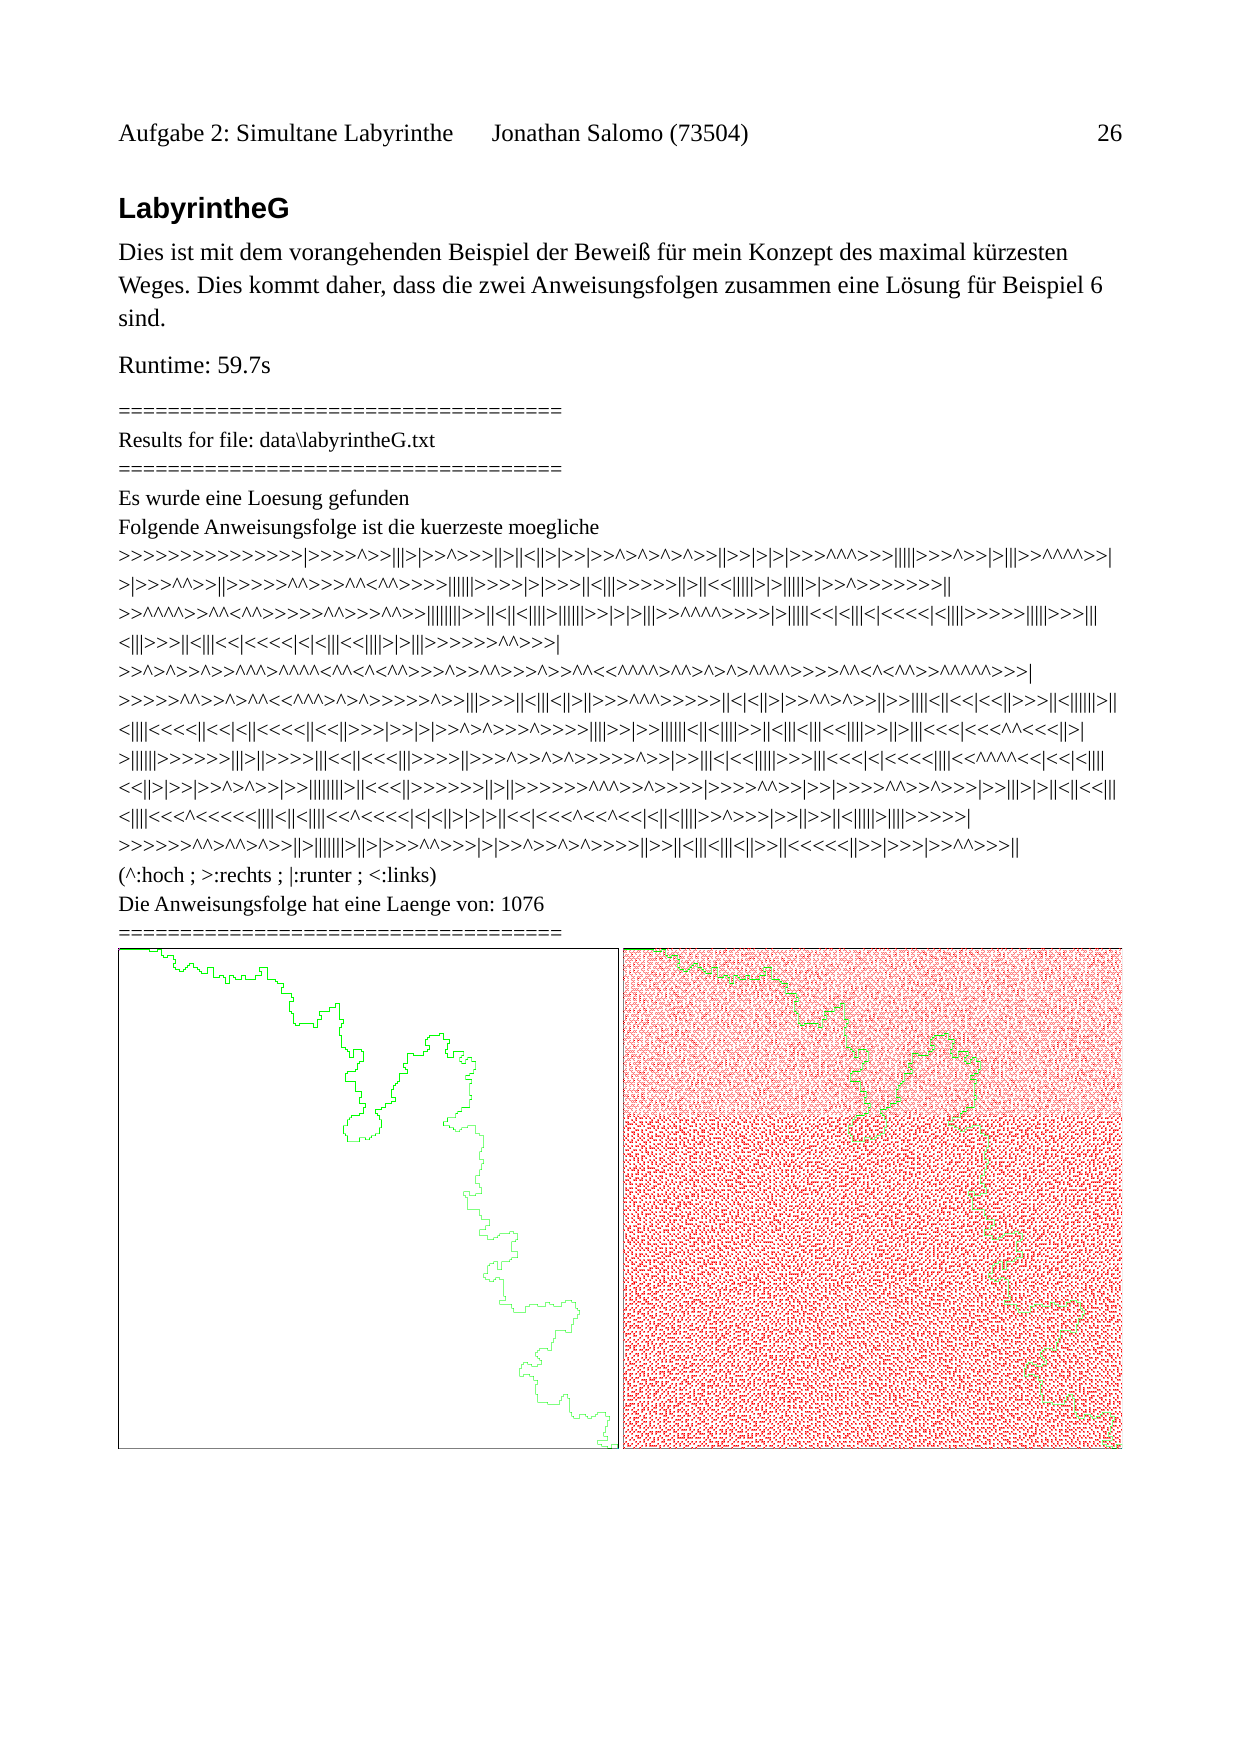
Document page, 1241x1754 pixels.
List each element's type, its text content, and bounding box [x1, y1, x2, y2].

picture [118, 948, 1123, 1449]
subtitle LabyrintheG [118, 191, 1122, 224]
text Die Anweisungsfolge hat eine Laenge von: 1076 [118, 891, 1122, 916]
text Runtime: 59.7s [118, 351, 1122, 379]
text Folgende Anweisungsfolge ist die kuerzeste moegliche [118, 514, 1122, 539]
text Es wurde eine Loesung gefunden [118, 485, 1122, 510]
text ==================================== [118, 919, 1122, 945]
text Results for file: data\labyrintheG.txt [118, 427, 1122, 452]
text ==================================== [118, 456, 1122, 481]
text ==================================== [118, 398, 1122, 423]
text Dies ist mit dem vorangehenden Beispiel der Beweiß für mein Konzept des maximal kürzesten Weges. Dies kommt daher, dass die zwei Anweisungsfolgen zusammen eine Lösung für Beispiel 6 sind. [118, 237, 1122, 332]
text (^:hoch ; >:rechts ; |:runter ; <:links) [118, 862, 1122, 887]
text >>>>>>>>>>>>>>>|>>>>^>>|||>|>>^>>>||>||<||>|>>|>>^>^>^>^>>||>>|>|>|>>>^^^>>>|||||>>>^>>|>|||>>^^^^>>|>|>>>^^>>||>>>>>^^>>>^^<^^>>>>||||||>>>>|>|>>>||<|||>>>>>||>||<<|||||>|>|||||>|>>^>>>>>>>||>>^^^^>>^^<^^>>>>>^^>>>^^>>||||||||>>||<||<||||>||||||>>|>|>|||>>^^^^>>>>|>|||||<<|<|||<|<<<<|<||||>>>>>|||||>>>|||<|||>>>||<|||<<|<<<<|<|<|||<<||||>|>|||>>>>>>^^>>>|>>^>^>>^>>^^^>^^^^<^^<^<^^>>>^>>^^>>>^>>^^<<^^^^>^^>^>^>^^^^>>>>^^<^<^^>>^^^^^>>>|>>>>>^^>>^>^^<<^^^>^>^>>>>>^>>|||>>>||<|||<||>||>>>^^^>>>>>||<|<||>|>>^^>^>>||>>||||<||<<|<<||>>>||<||||||>||<||||<<<<||<<|<||<<<<||<<||>>>|>>|>|>>^>^>>>^>>>>||||>>|>>||||||<||<||||>>||<|||<|||<<||||>>||>|||<<<|<<<^^<<<||>|>||||||>>>>>>|||>||>>>>|||<<||<<<|||>>>>||>>>^>>^>^>>>>>^>>|>>|||<|<<|||||>>>|||<<<|<|<<<<||||<<^^^^<<|<<|<||||<<||>|>>|>>^>^>>|>>||||||||>||<<<||>>>>>>||>||>>>>>>^^^>>^>>>>|>>>>^^>>|>>|>>>>^^>>^>>>|>>|||>|>||<||<<|||<||||<<<^<<<<<||||<||<||||<<^<<<<|<|<||>|>|>||<<|<<<^<<^<<|<||<||||>>^>>>|>>||>>||<|||||>||||>>>>>|>>>>>>^^>^^>^>>||>|||||||>||>|>>>^^>>>|>|>>^>>^>^>>>>||>>||<|||<|||<||>>||<<<<<||>>|>>>|>>^^>>>|| [118, 543, 1122, 858]
